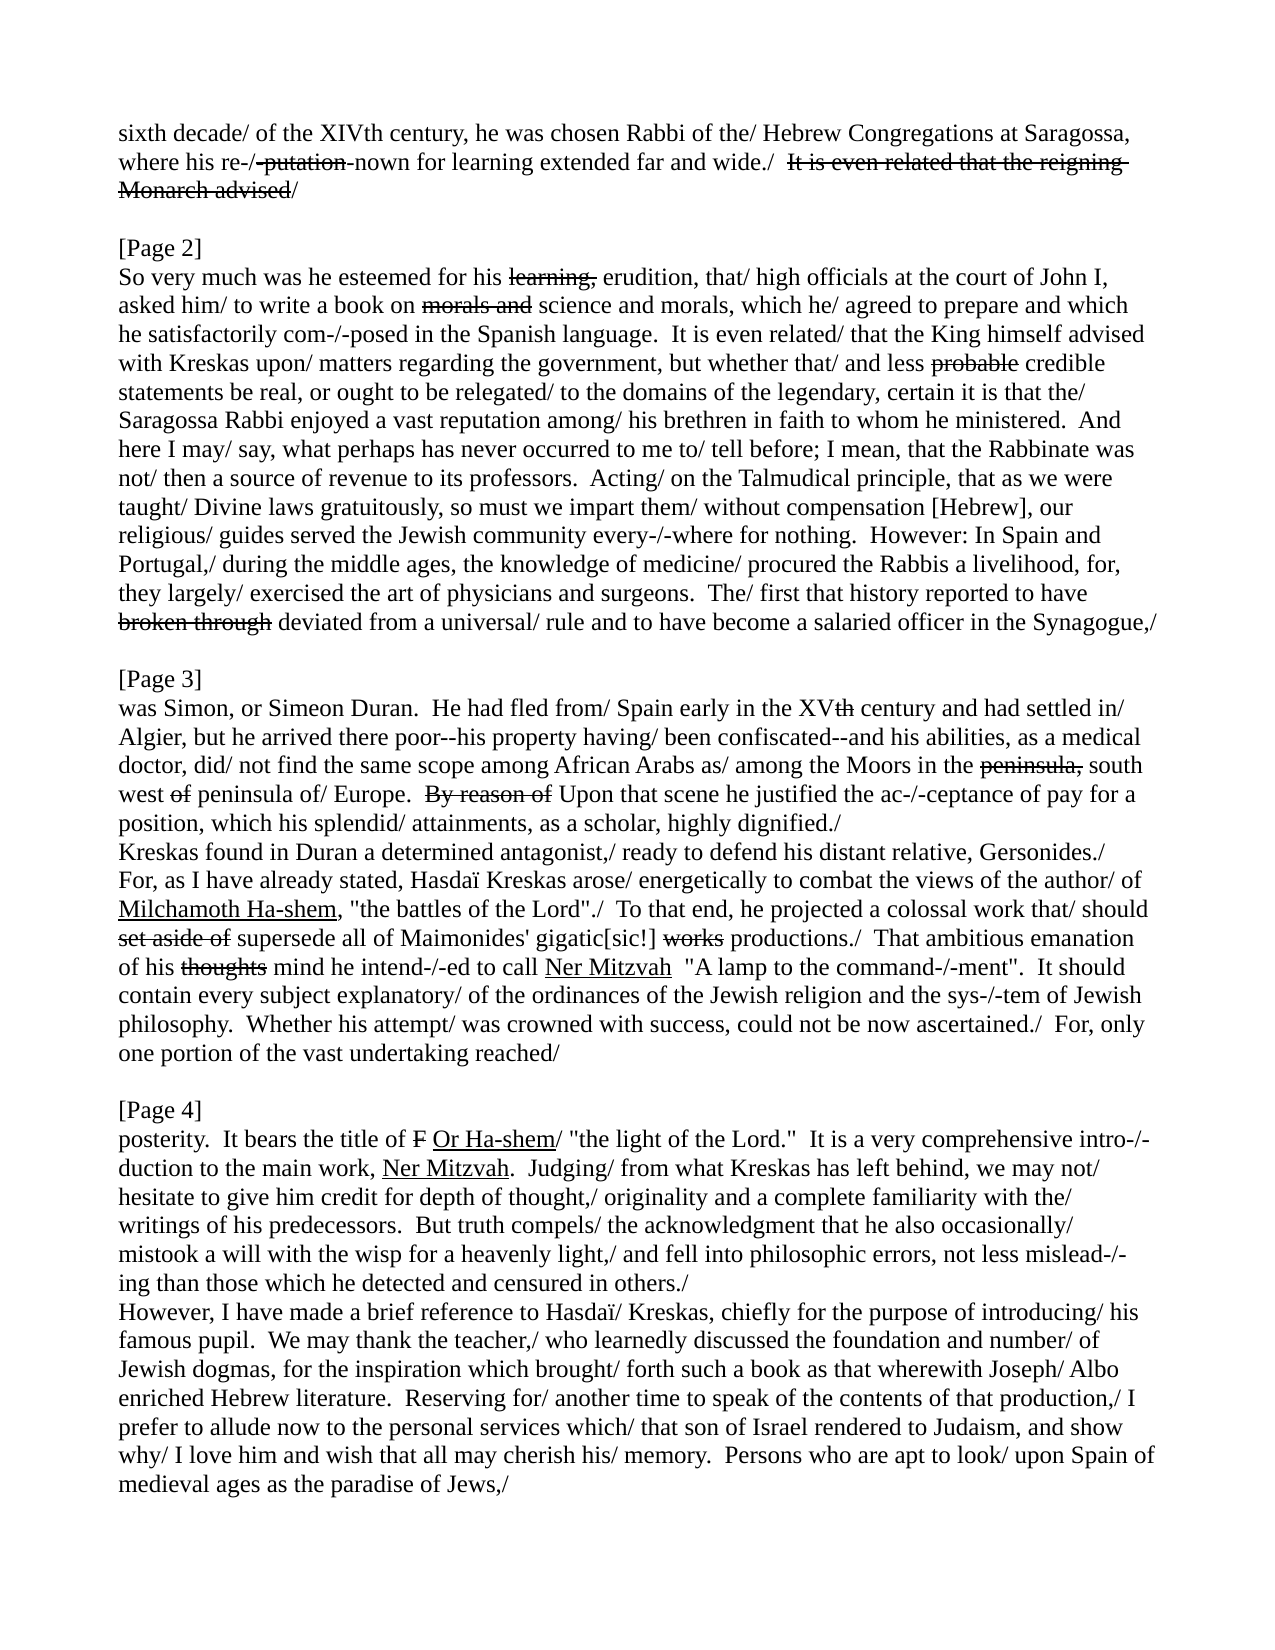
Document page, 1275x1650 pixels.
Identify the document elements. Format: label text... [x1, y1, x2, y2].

text [Page 2] [118, 233, 1157, 262]
text was Simon, or Simeon Duran. He had fled from/ Spain early in the XVth century and had settled in/ Algier, but he arrived there poor--his property having/ been confiscated--and his abilities, as a medical doctor, did/ not find the same scope among African Arabs as/ among the Moors in the peninsula, south west of peninsula of/ Europe. By reason of Upon that scene he justified the ac-/-ceptance of pay for a position, which his splendid/ attainments, as a scholar, highly dignified./ [118, 693, 1157, 837]
text posterity. It bears the title of F Or Ha-shem/ "the light of the Lord." It is a very comprehensive intro-/-duction to the main work, Ner Mitzvah. Judging/ from what Kreskas has left behind, we may not/ hesitate to give him credit for depth of thought,/ originality and a complete familiarity with the/ writings of his predecessors. But truth compels/ the acknowledgment that he also occasionally/ mistook a will with the wisp for a heavenly light,/ and fell into philosophic errors, not less mislead-/-ing than those which he detected and censured in others./ [118, 1124, 1157, 1297]
text [Page 4] [118, 1096, 1157, 1124]
text So very much was he esteemed for his learning, erudition, that/ high officials at the court of John I, asked him/ to write a book on morals and science and morals, which he/ agreed to prepare and which he satisfactorily com-/-posed in the Spanish language. It is even related/ that the King himself advised with Kreskas upon/ matters regarding the government, but whether that/ and less probable credible statements be real, or ought to be relegated/ to the domains of the legendary, certain it is that the/ Saragossa Rabbi enjoyed a vast reputation among/ his brethren in faith to whom he ministered. And here I may/ say, what perhaps has never occurred to me to/ tell before; I mean, that the Rabbinate was not/ then a source of revenue to its professors. Acting/ on the Talmudical principle, that as we were taught/ Divine laws gratuitously, so must we impart them/ without compensation [Hebrew], our religious/ guides served the Jewish community every-/-where for nothing. However: In Spain and Portugal,/ during the middle ages, the knowledge of medicine/ procured the Rabbis a livelihood, for, they largely/ exercised the art of physicians and surgeons. The/ first that history reported to have broken through deviated from a universal/ rule and to have become a salaried officer in the Synagogue,/ [118, 262, 1157, 636]
text sixth decade/ of the XIVth century, he was chosen Rabbi of the/ Hebrew Congregations at Saragossa, where his re-/-putation-nown for learning extended far and wide./ It is even related that the reigning Monarch advised/ [118, 118, 1157, 204]
text [Page 3] [118, 664, 1157, 693]
text Kreskas found in Duran a determined antagonist,/ ready to defend his distant relative, Gersonides./ For, as I have already stated, Hasdaï Kreskas arose/ energetically to combat the views of the author/ of Milchamoth Ha-shem, "the battles of the Lord"./ To that end, he projected a colossal work that/ should set aside of supersede all of Maimonides' gigatic[sic!] works productions./ That ambitious emanation of his thoughts mind he intend-/-ed to call Ner Mitzvah "A lamp to the command-/-ment". It should contain every subject explanatory/ of the ordinances of the Jewish religion and the sys-/-tem of Jewish philosophy. Whether his attempt/ was crowned with success, could not be now ascertained./ For, only one portion of the vast undertaking reached/ [118, 837, 1157, 1067]
text However, I have made a brief reference to Hasdaï/ Kreskas, chiefly for the purpose of introducing/ his famous pupil. We may thank the teacher,/ who learnedly discussed the foundation and number/ of Jewish dogmas, for the inspiration which brought/ forth such a book as that wherewith Joseph/ Albo enriched Hebrew literature. Reserving for/ another time to speak of the contents of that production,/ I prefer to allude now to the personal services which/ that son of Israel rendered to Judaism, and show why/ I love him and wish that all may cherish his/ memory. Persons who are apt to look/ upon Spain of medieval ages as the paradise of Jews,/ [118, 1297, 1157, 1498]
